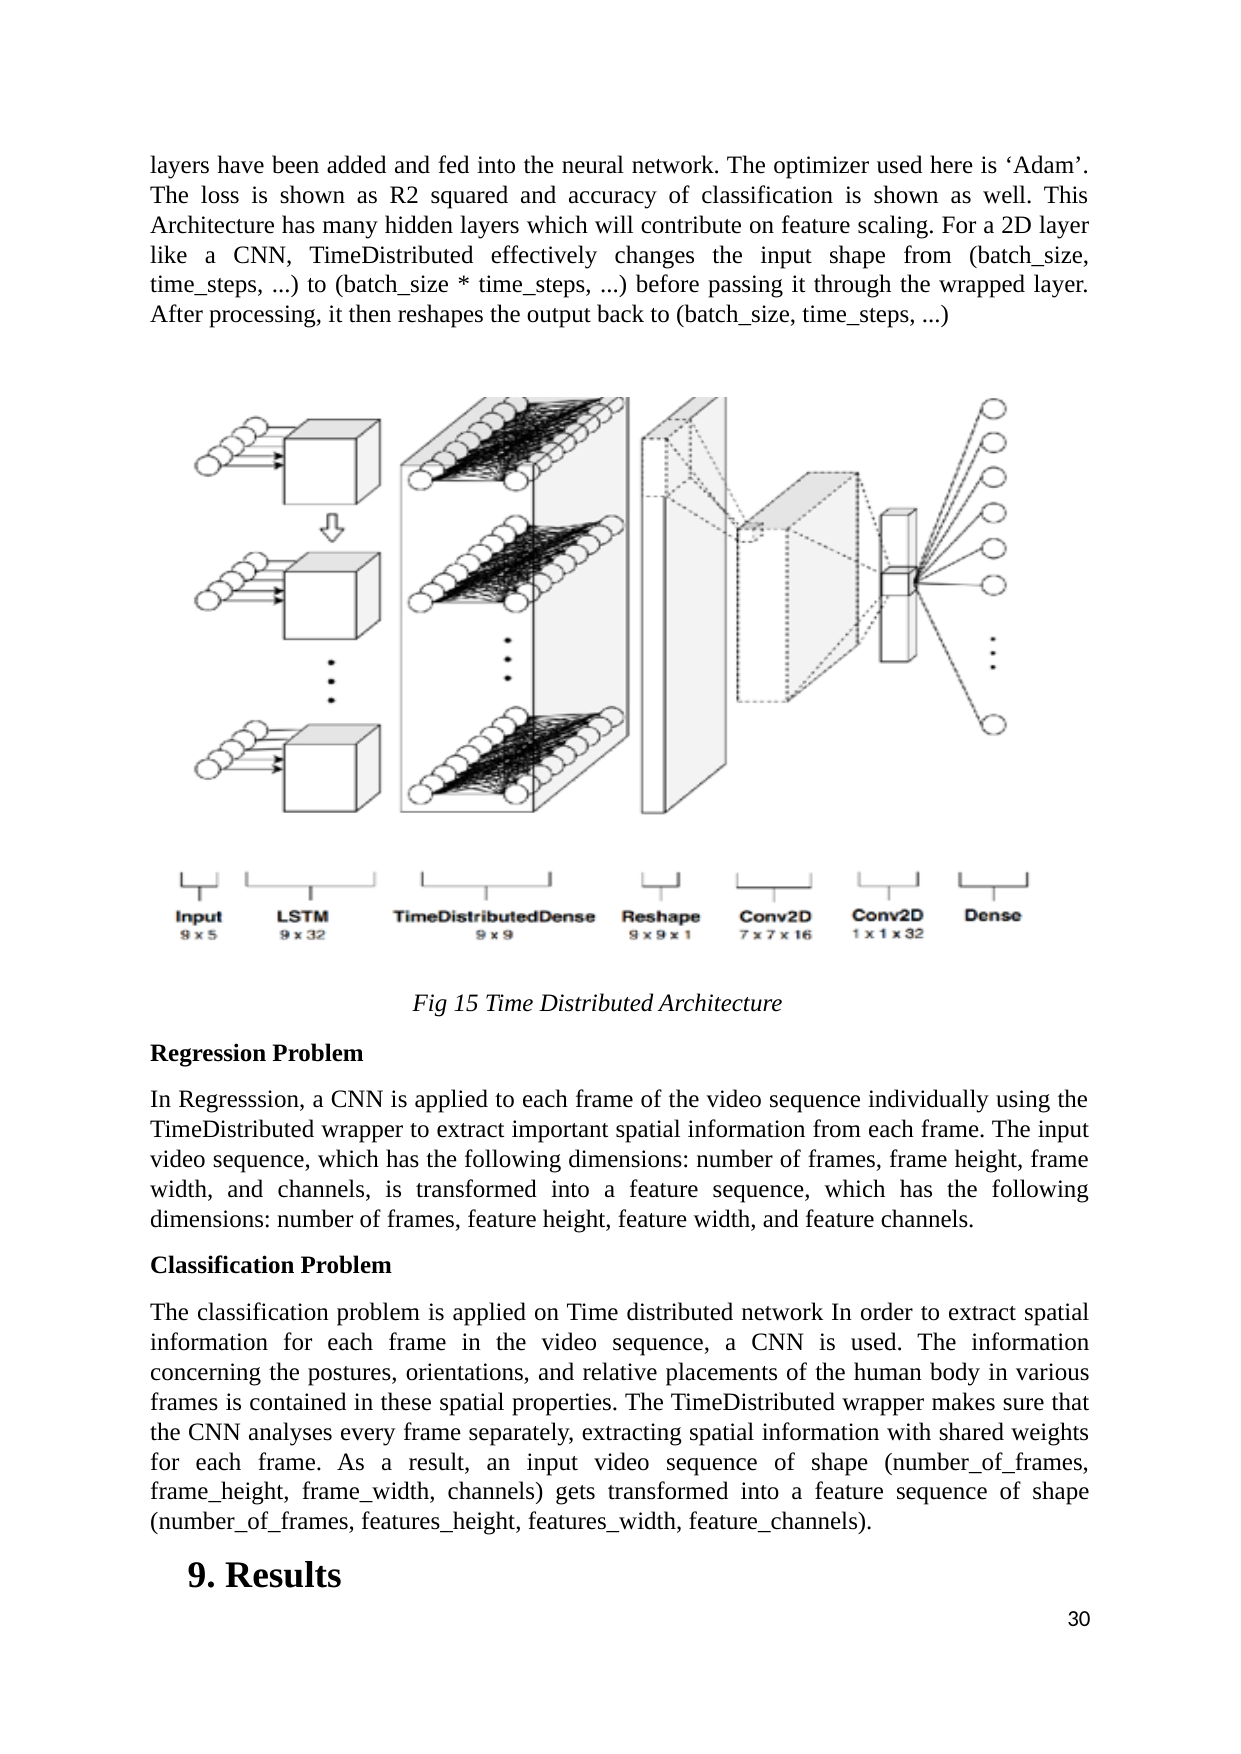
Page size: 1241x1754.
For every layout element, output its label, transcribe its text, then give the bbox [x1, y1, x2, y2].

text Fig 15 Time Distributed Architecture [150, 976, 1090, 1019]
text In Regresssion, a CNN is applied to each frame of the video sequence individually using the TimeDistributed wrapper to extract important spatial information from each frame. The input video sequence, which has the following dimensions: number of frames, frame height, frame width, and channels, is transformed into a feature sequence, which has the following dimensions: number of frames, feature height, feature width, and feature channels. [150, 1084, 1090, 1233]
text The classification problem is applied on Time distributed network In order to extract spatial information for each frame in the video sequence, a CNN is used. The information concerning the postures, orientations, and relative placements of the human body in various frames is contained in these spatial properties. The TimeDistributed wrapper makes sure that the CNN analyses every frame separately, extracting spatial information with shared weights for each frame. As a result, an input video sequence of shape (number_of_frames, frame_height, frame_width, channels) gets transformed into a feature sequence of shape (number_of_frames, features_height, features_width, feature_channels). [150, 1297, 1090, 1535]
text Classification Problem [150, 1251, 1090, 1279]
text Regression Problem [150, 1038, 1090, 1067]
list Results [187, 1553, 1090, 1596]
text layers have been added and fed into the neural network. The optimizer used here is ‘Adam’. The loss is shown as R2 squared and accuracy of classification is shown as well. This Architecture has many hidden layers which will contribute on feature scaling. For a 2D layer like a CNN, TimeDistributed effectively changes the input shape from (batch_size, time_steps, ...) to (batch_size * time_steps, ...) before passing it through the wrapped layer. After processing, it then reshapes the output back to (batch_size, time_steps, ...) [150, 150, 1090, 328]
